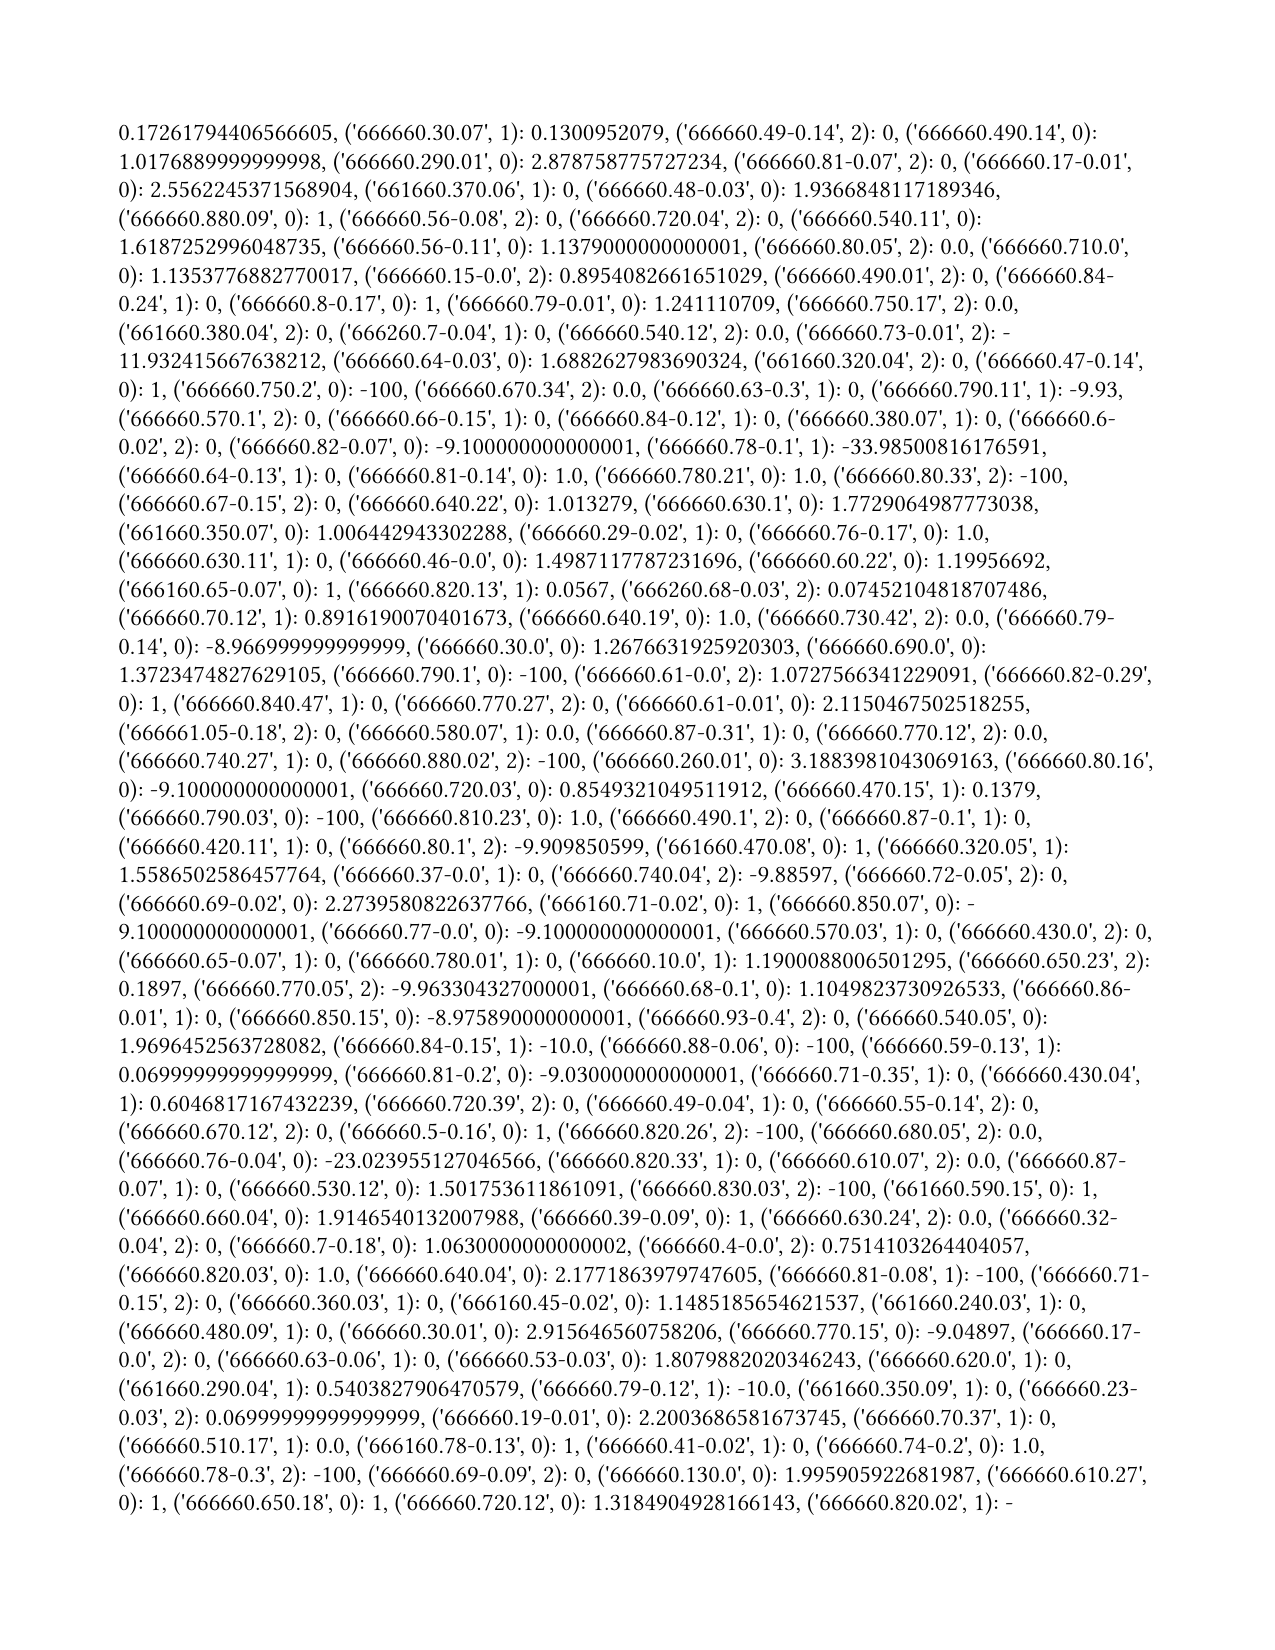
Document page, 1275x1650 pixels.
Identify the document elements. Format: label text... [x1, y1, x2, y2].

text 0.17261794406566605, ('666660.30.07', 1): 0.1300952079, ('666660.49-0.14', 2): 0, ('666660.490.14', 0): 1.0176889999999998, ('666660.290.01', 0): 2.878758775727234, ('666660.81-0.07', 2): 0, ('666660.17-0.01', 0): 2.5562245371568904, ('661660.370.06', 1): 0, ('666660.48-0.03', 0): 1.9366848117189346, ('666660.880.09', 0): 1, ('666660.56-0.08', 2): 0, ('666660.720.04', 2): 0, ('666660.540.11', 0): 1.6187252996048735, ('666660.56-0.11', 0): 1.1379000000000001, ('666660.80.05', 2): 0.0, ('666660.710.0', 0): 1.1353776882770017, ('666660.15-0.0', 2): 0.8954082661651029, ('666660.490.01', 2): 0, ('666660.84-0.24', 1): 0, ('666660.8-0.17', 0): 1, ('666660.79-0.01', 0): 1.241110709, ('666660.750.17', 2): 0.0, ('661660.380.04', 2): 0, ('666260.7-0.04', 1): 0, ('666660.540.12', 2): 0.0, ('666660.73-0.01', 2): -11.932415667638212, ('666660.64-0.03', 0): 1.6882627983690324, ('661660.320.04', 2): 0, ('666660.47-0.14', 0): 1, ('666660.750.2', 0): -100, ('666660.670.34', 2): 0.0, ('666660.63-0.3', 1): 0, ('666660.790.11', 1): -9.93, ('666660.570.1', 2): 0, ('666660.66-0.15', 1): 0, ('666660.84-0.12', 1): 0, ('666660.380.07', 1): 0, ('666660.6-0.02', 2): 0, ('666660.82-0.07', 0): -9.100000000000001, ('666660.78-0.1', 1): -33.98500816176591, ('666660.64-0.13', 1): 0, ('666660.81-0.14', 0): 1.0, ('666660.780.21', 0): 1.0, ('666660.80.33', 2): -100, ('666660.67-0.15', 2): 0, ('666660.640.22', 0): 1.013279, ('666660.630.1', 0): 1.7729064987773038, ('661660.350.07', 0): 1.006442943302288, ('666660.29-0.02', 1): 0, ('666660.76-0.17', 0): 1.0, ('666660.630.11', 1): 0, ('666660.46-0.0', 0): 1.4987117787231696, ('666660.60.22', 0): 1.19956692, ('666160.65-0.07', 0): 1, ('666660.820.13', 1): 0.0567, ('666260.68-0.03', 2): 0.07452104818707486, ('666660.70.12', 1): 0.8916190070401673, ('666660.640.19', 0): 1.0, ('666660.730.42', 2): 0.0, ('666660.79-0.14', 0): -8.966999999999999, ('666660.30.0', 0): 1.2676631925920303, ('666660.690.0', 0): 1.3723474827629105, ('666660.790.1', 0): -100, ('666660.61-0.0', 2): 1.0727566341229091, ('666660.82-0.29', 0): 1, ('666660.840.47', 1): 0, ('666660.770.27', 2): 0, ('666660.61-0.01', 0): 2.1150467502518255, ('666661.05-0.18', 2): 0, ('666660.580.07', 1): 0.0, ('666660.87-0.31', 1): 0, ('666660.770.12', 2): 0.0, ('666660.740.27', 1): 0, ('666660.880.02', 2): -100, ('666660.260.01', 0): 3.1883981043069163, ('666660.80.16', 0): -9.100000000000001, ('666660.720.03', 0): 0.8549321049511912, ('666660.470.15', 1): 0.1379, ('666660.790.03', 0): -100, ('666660.810.23', 0): 1.0, ('666660.490.1', 2): 0, ('666660.87-0.1', 1): 0, ('666660.420.11', 1): 0, ('666660.80.1', 2): -9.909850599, ('661660.470.08', 0): 1, ('666660.320.05', 1): 1.5586502586457764, ('666660.37-0.0', 1): 0, ('666660.740.04', 2): -9.88597, ('666660.72-0.05', 2): 0, ('666660.69-0.02', 0): 2.2739580822637766, ('666160.71-0.02', 0): 1, ('666660.850.07', 0): -9.100000000000001, ('666660.77-0.0', 0): -9.100000000000001, ('666660.570.03', 1): 0, ('666660.430.0', 2): 0, ('666660.65-0.07', 1): 0, ('666660.780.01', 1): 0, ('666660.10.0', 1): 1.1900088006501295, ('666660.650.23', 2): 0.1897, ('666660.770.05', 2): -9.963304327000001, ('666660.68-0.1', 0): 1.1049823730926533, ('666660.86-0.01', 1): 0, ('666660.850.15', 0): -8.975890000000001, ('666660.93-0.4', 2): 0, ('666660.540.05', 0): 1.9696452563728082, ('666660.84-0.15', 1): -10.0, ('666660.88-0.06', 0): -100, ('666660.59-0.13', 1): 0.06999999999999999, ('666660.81-0.2', 0): -9.030000000000001, ('666660.71-0.35', 1): 0, ('666660.430.04', 1): 0.6046817167432239, ('666660.720.39', 2): 0, ('666660.49-0.04', 1): 0, ('666660.55-0.14', 2): 0, ('666660.670.12', 2): 0, ('666660.5-0.16', 0): 1, ('666660.820.26', 2): -100, ('666660.680.05', 2): 0.0, ('666660.76-0.04', 0): -23.023955127046566, ('666660.820.33', 1): 0, ('666660.610.07', 2): 0.0, ('666660.87-0.07', 1): 0, ('666660.530.12', 0): 1.501753611861091, ('666660.830.03', 2): -100, ('661660.590.15', 0): 1, ('666660.660.04', 0): 1.9146540132007988, ('666660.39-0.09', 0): 1, ('666660.630.24', 2): 0.0, ('666660.32-0.04', 2): 0, ('666660.7-0.18', 0): 1.0630000000000002, ('666660.4-0.0', 2): 0.7514103264404057, ('666660.820.03', 0): 1.0, ('666660.640.04', 0): 2.1771863979747605, ('666660.81-0.08', 1): -100, ('666660.71-0.15', 2): 0, ('666660.360.03', 1): 0, ('666160.45-0.02', 0): 1.1485185654621537, ('661660.240.03', 1): 0, ('666660.480.09', 1): 0, ('666660.30.01', 0): 2.915646560758206, ('666660.770.15', 0): -9.04897, ('666660.17-0.0', 2): 0, ('666660.63-0.06', 1): 0, ('666660.53-0.03', 0): 1.8079882020346243, ('666660.620.0', 1): 0, ('661660.290.04', 1): 0.5403827906470579, ('666660.79-0.12', 1): -10.0, ('661660.350.09', 1): 0, ('666660.23-0.03', 2): 0.06999999999999999, ('666660.19-0.01', 0): 2.2003686581673745, ('666660.70.37', 1): 0, ('666660.510.17', 1): 0.0, ('666160.78-0.13', 0): 1, ('666660.41-0.02', 1): 0, ('666660.74-0.2', 0): 1.0, ('666660.78-0.3', 2): -100, ('666660.69-0.09', 2): 0, ('666660.130.0', 0): 1.995905922681987, ('666660.610.27', 0): 1, ('666660.650.18', 0): 1, ('666660.720.12', 0): 1.3184904928166143, ('666660.820.02', 1): [118, 118, 1157, 1517]
